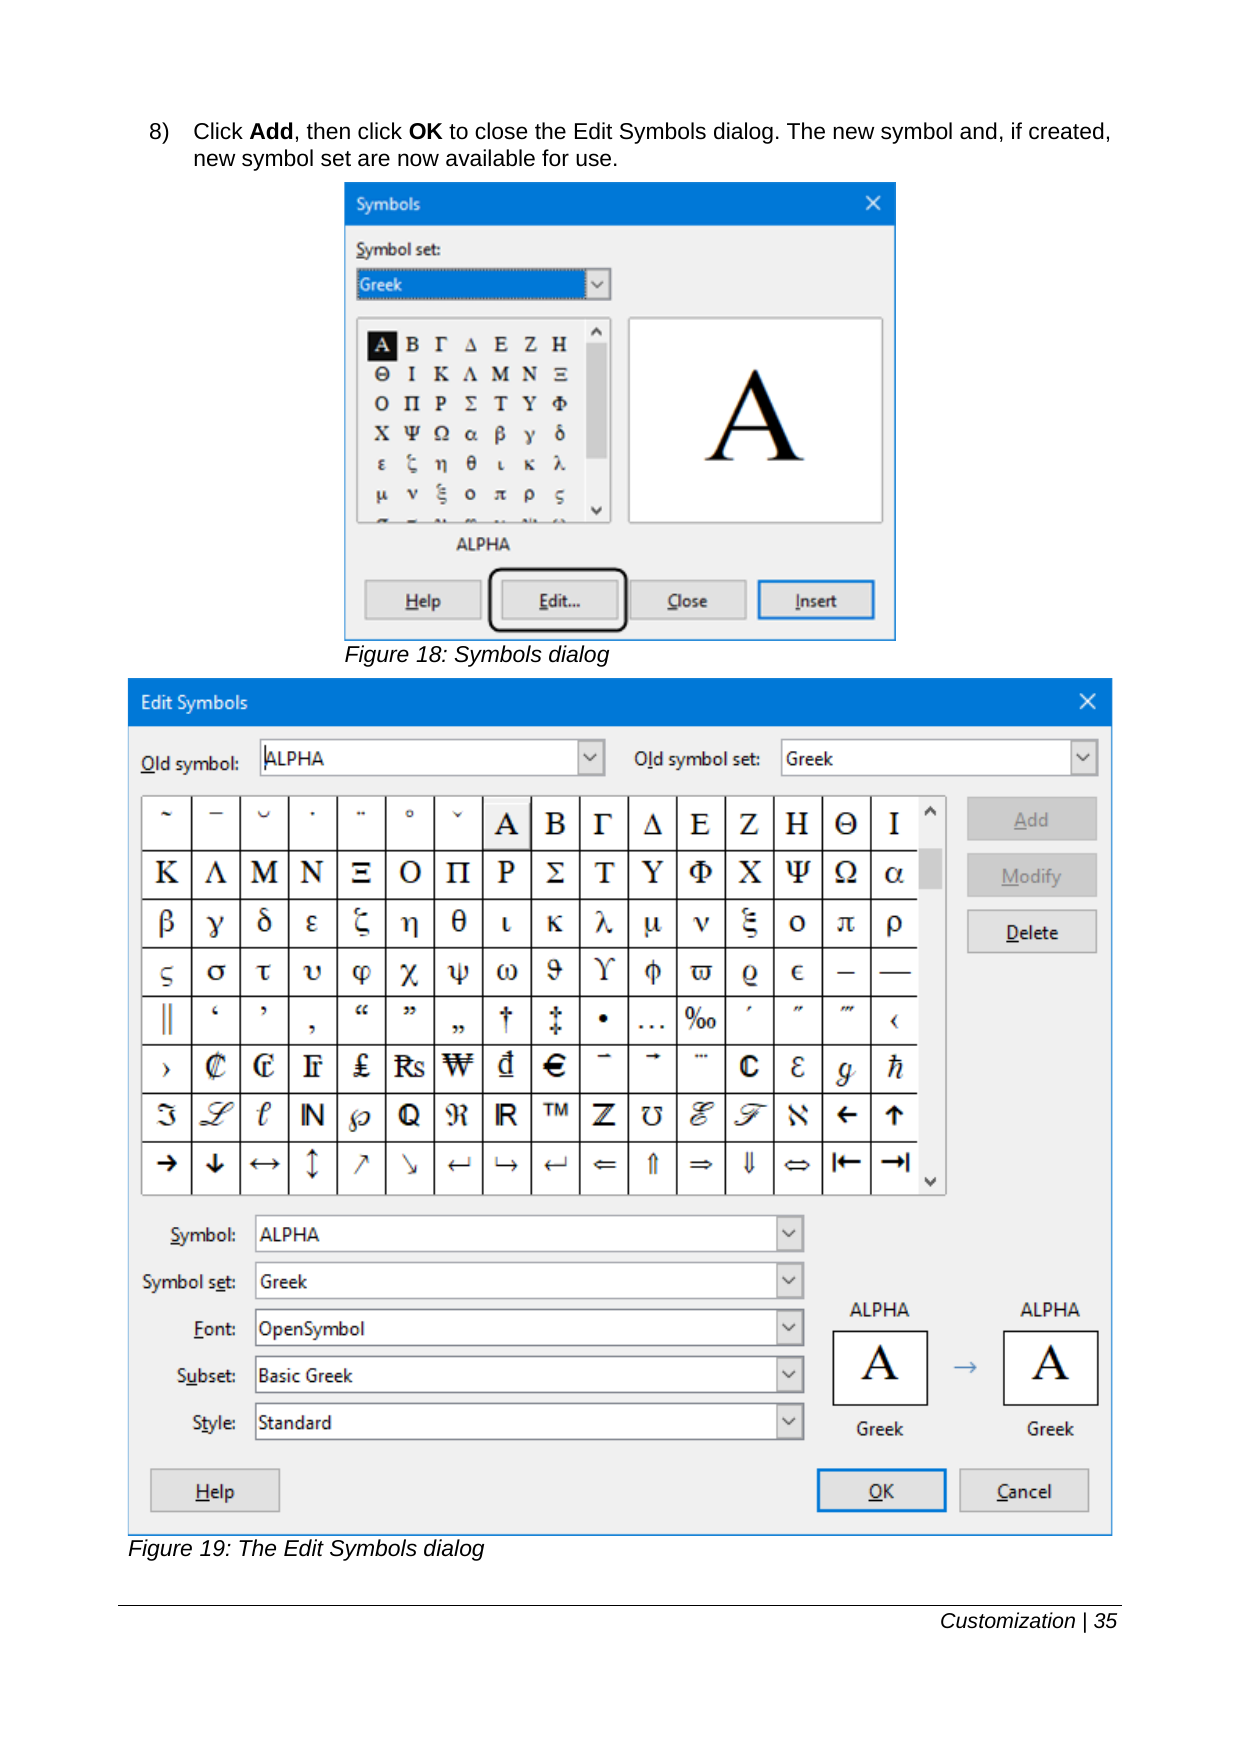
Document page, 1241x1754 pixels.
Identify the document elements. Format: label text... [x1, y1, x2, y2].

picture [344, 182, 896, 641]
text Figure 18: Symbols dialog [344, 641, 896, 667]
picture [127, 678, 1113, 1536]
list Click Add, then click OK to close the Edit Symbols dialog. The new symbol and, if created, new symbol set are now available for use. [169, 118, 1122, 171]
text Figure 19: The Edit Symbols dialog [128, 1536, 1112, 1561]
